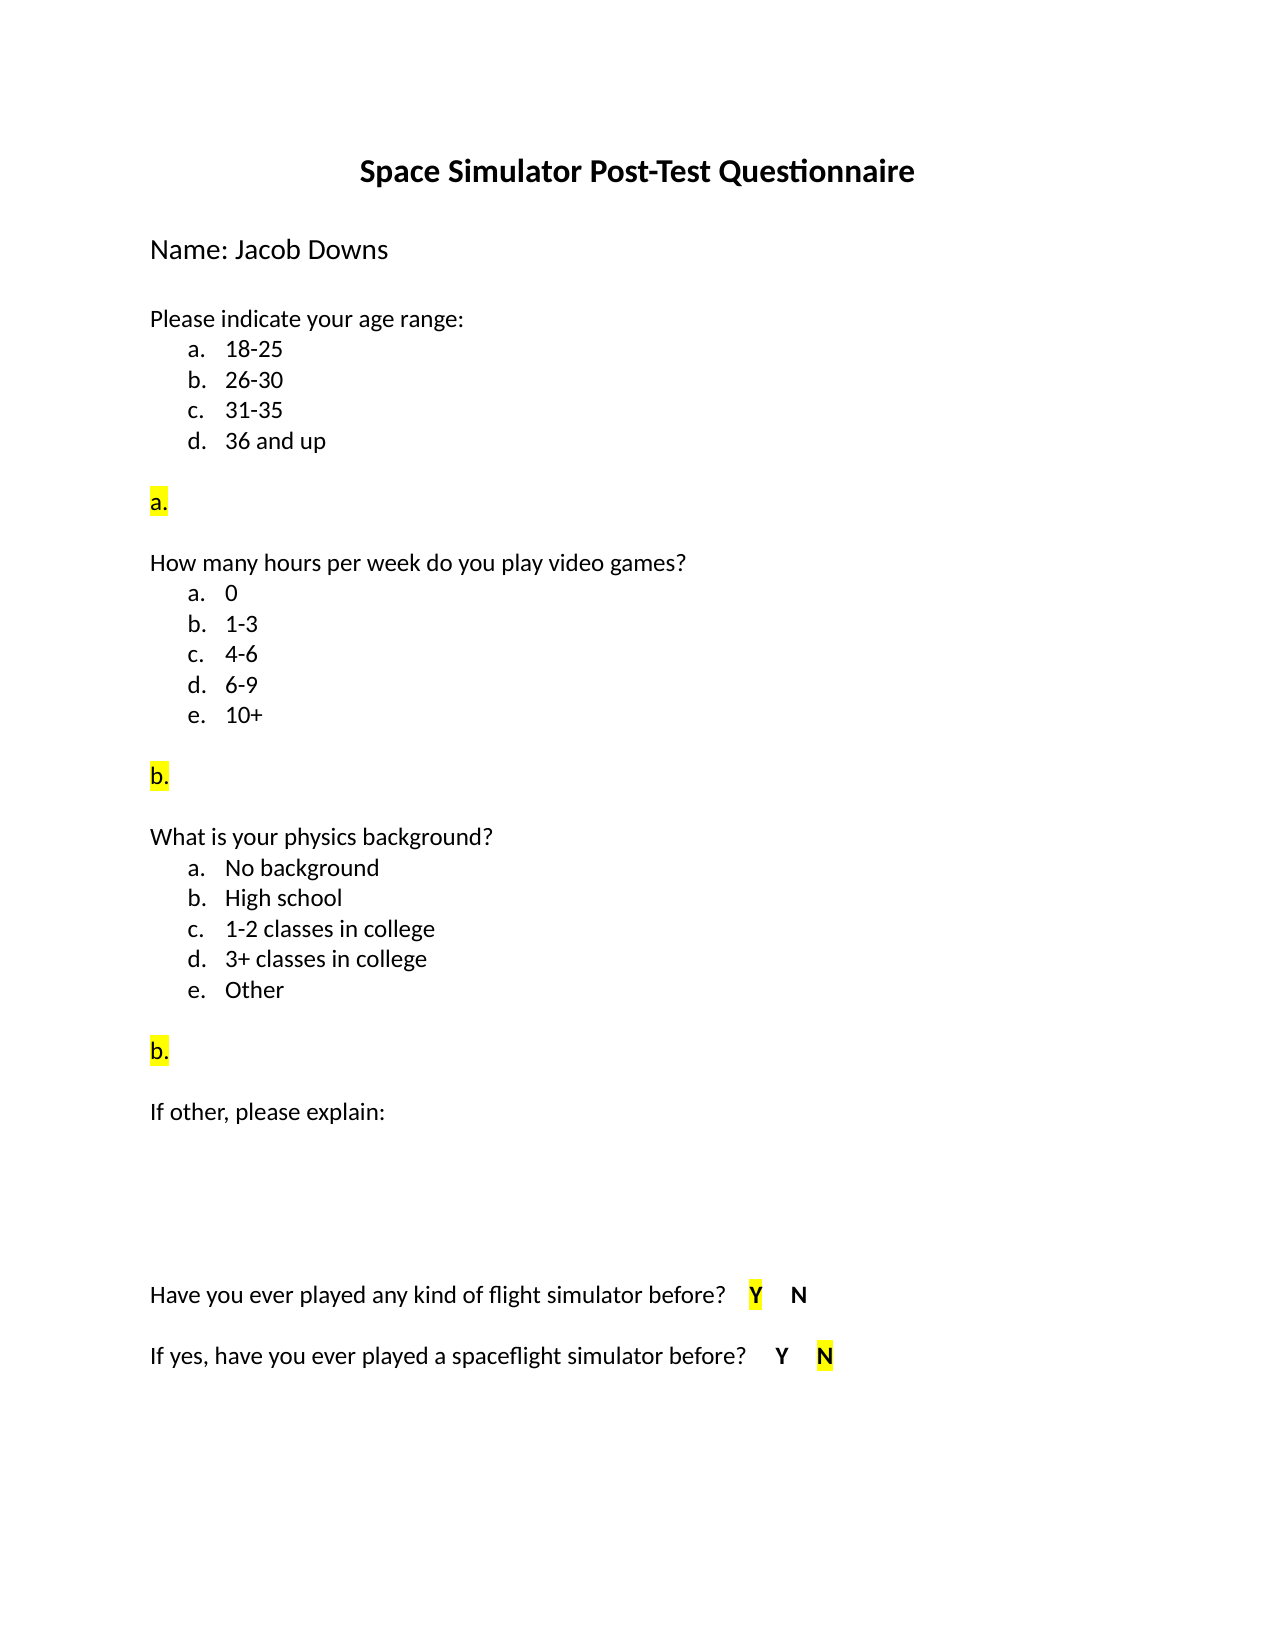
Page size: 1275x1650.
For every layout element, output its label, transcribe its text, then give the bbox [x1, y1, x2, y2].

list 1-3 [187, 608, 1125, 638]
list 36 and up [187, 425, 1125, 455]
list High school [187, 883, 1125, 913]
text If yes, have you ever played a spaceflight simulator before? Y N [150, 1340, 1125, 1371]
text b. [150, 761, 1125, 791]
list No background [187, 852, 1125, 883]
text How many hours per week do you play video games? [150, 547, 1125, 577]
list Other [187, 974, 1125, 1005]
text Have you ever played any kind of flight simulator before? Y N [150, 1279, 1125, 1310]
list 10+ [187, 699, 1125, 730]
list 1-2 classes in college [187, 913, 1125, 944]
list 26-30 [187, 364, 1125, 394]
text b. [150, 1035, 1125, 1066]
text Name: Jacob Downs [150, 231, 1125, 267]
list 4-6 [187, 638, 1125, 669]
list 6-9 [187, 669, 1125, 699]
list 31-35 [187, 394, 1125, 425]
text Please indicate your age range: [150, 303, 1125, 333]
text What is your physics background? [150, 822, 1125, 852]
list 18-25 [187, 333, 1125, 364]
list 0 [187, 577, 1125, 608]
list 3+ classes in college [187, 944, 1125, 974]
text a. [150, 486, 1125, 516]
text Space Simulator Post-Test Questionnaire [150, 150, 1125, 191]
text If other, please explain: [150, 1096, 1125, 1127]
